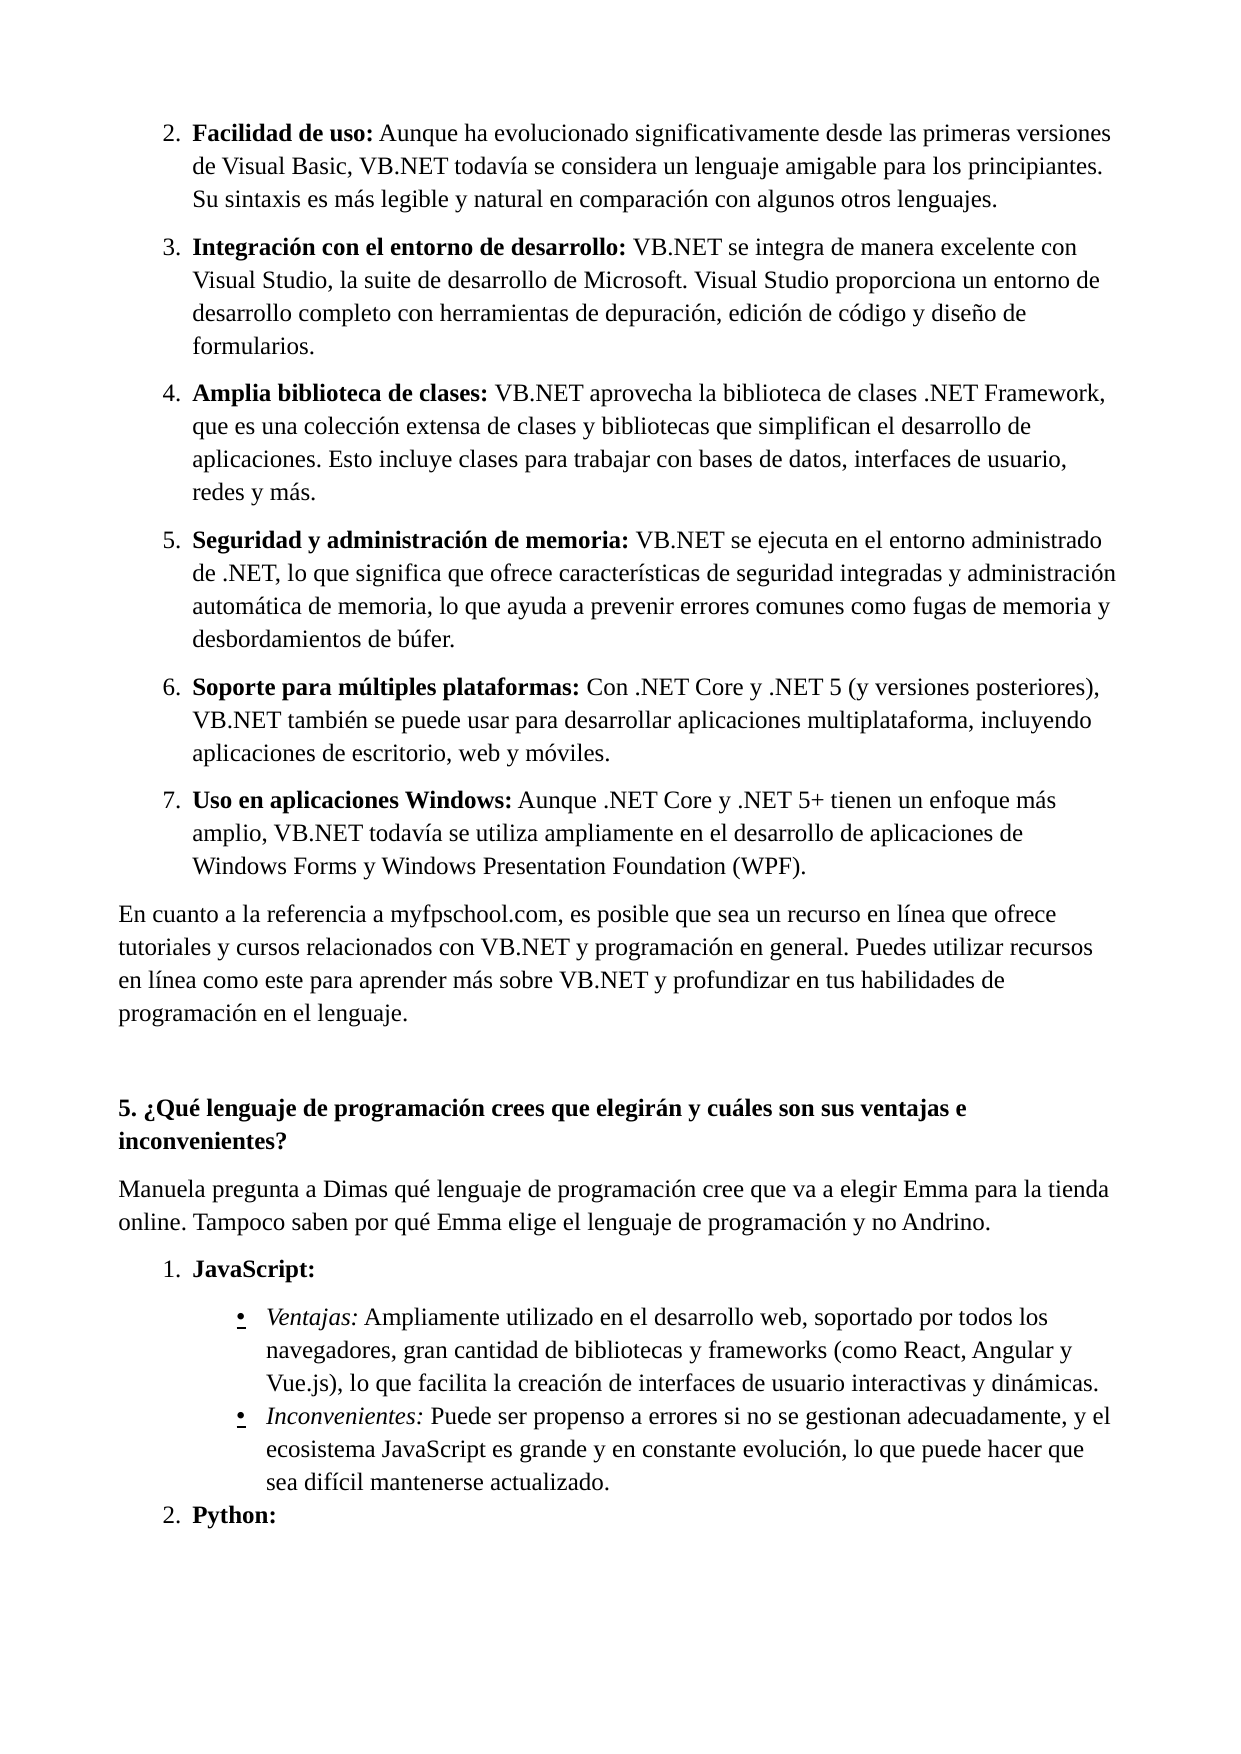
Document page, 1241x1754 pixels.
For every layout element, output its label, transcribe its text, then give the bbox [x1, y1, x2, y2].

text En cuanto a la referencia a myfpschool.com, es posible que sea un recurso en línea que ofrece tutoriales y cursos relacionados con VB.NET y programación en general. Puedes utilizar recursos en línea como este para aprender más sobre VB.NET y profundizar en tus habilidades de programación en el lenguaje. [118, 899, 1122, 1027]
list Ventajas: Ampliamente utilizado en el desarrollo web, soportado por todos los navegadores, gran cantidad de bibliotecas y frameworks (como React, Angular y Vue.js), lo que facilita la creación de interfaces de usuario interactivas y dinámicas. [236, 1302, 1122, 1397]
list Python: [162, 1500, 1122, 1529]
list Soporte para múltiples plataformas: Con .NET Core y .NET 5 (y versiones posteriores), VB.NET también se puede usar para desarrollar aplicaciones multiplataforma, incluyendo aplicaciones de escritorio, web y móviles. [162, 672, 1122, 767]
list Integración con el entorno de desarrollo: VB.NET se integra de manera excelente con Visual Studio, la suite de desarrollo de Microsoft. Visual Studio proporciona un entorno de desarrollo completo con herramientas de depuración, edición de código y diseño de formularios. [162, 232, 1122, 359]
list Amplia biblioteca de clases: VB.NET aprovecha la biblioteca de clases .NET Framework, que es una colección extensa de clases y bibliotecas que simplifican el desarrollo de aplicaciones. Esto incluye clases para trabajar con bases de datos, interfaces de usuario, redes y más. [162, 378, 1122, 506]
list JavaScript: [162, 1254, 1122, 1283]
text Manuela pregunta a Dimas qué lenguaje de programación cree que va a elegir Emma para la tienda online. Tampoco saben por qué Emma elige el lenguaje de programación y no Andrino. [118, 1174, 1122, 1236]
list Uso en aplicaciones Windows: Aunque .NET Core y .NET 5+ tienen un enfoque más amplio, VB.NET todavía se utiliza ampliamente en el desarrollo de aplicaciones de Windows Forms y Windows Presentation Foundation (WPF). [162, 785, 1122, 880]
text 5. ¿Qué lenguaje de programación crees que elegirán y cuáles son sus ventajas e inconvenientes? [118, 1093, 1122, 1155]
list Inconvenientes: Puede ser propenso a errores si no se gestionan adecuadamente, y el ecosistema JavaScript es grande y en constante evolución, lo que puede hacer que sea difícil mantenerse actualizado. [236, 1401, 1122, 1496]
list Facilidad de uso: Aunque ha evolucionado significativamente desde las primeras versiones de Visual Basic, VB.NET todavía se considera un lenguaje amigable para los principiantes. Su sintaxis es más legible y natural en comparación con algunos otros lenguajes. [162, 118, 1122, 213]
list Seguridad y administración de memoria: VB.NET se ejecuta en el entorno administrado de .NET, lo que significa que ofrece características de seguridad integradas y administración automática de memoria, lo que ayuda a prevenir errores comunes como fugas de memoria y desbordamientos de búfer. [162, 525, 1122, 653]
